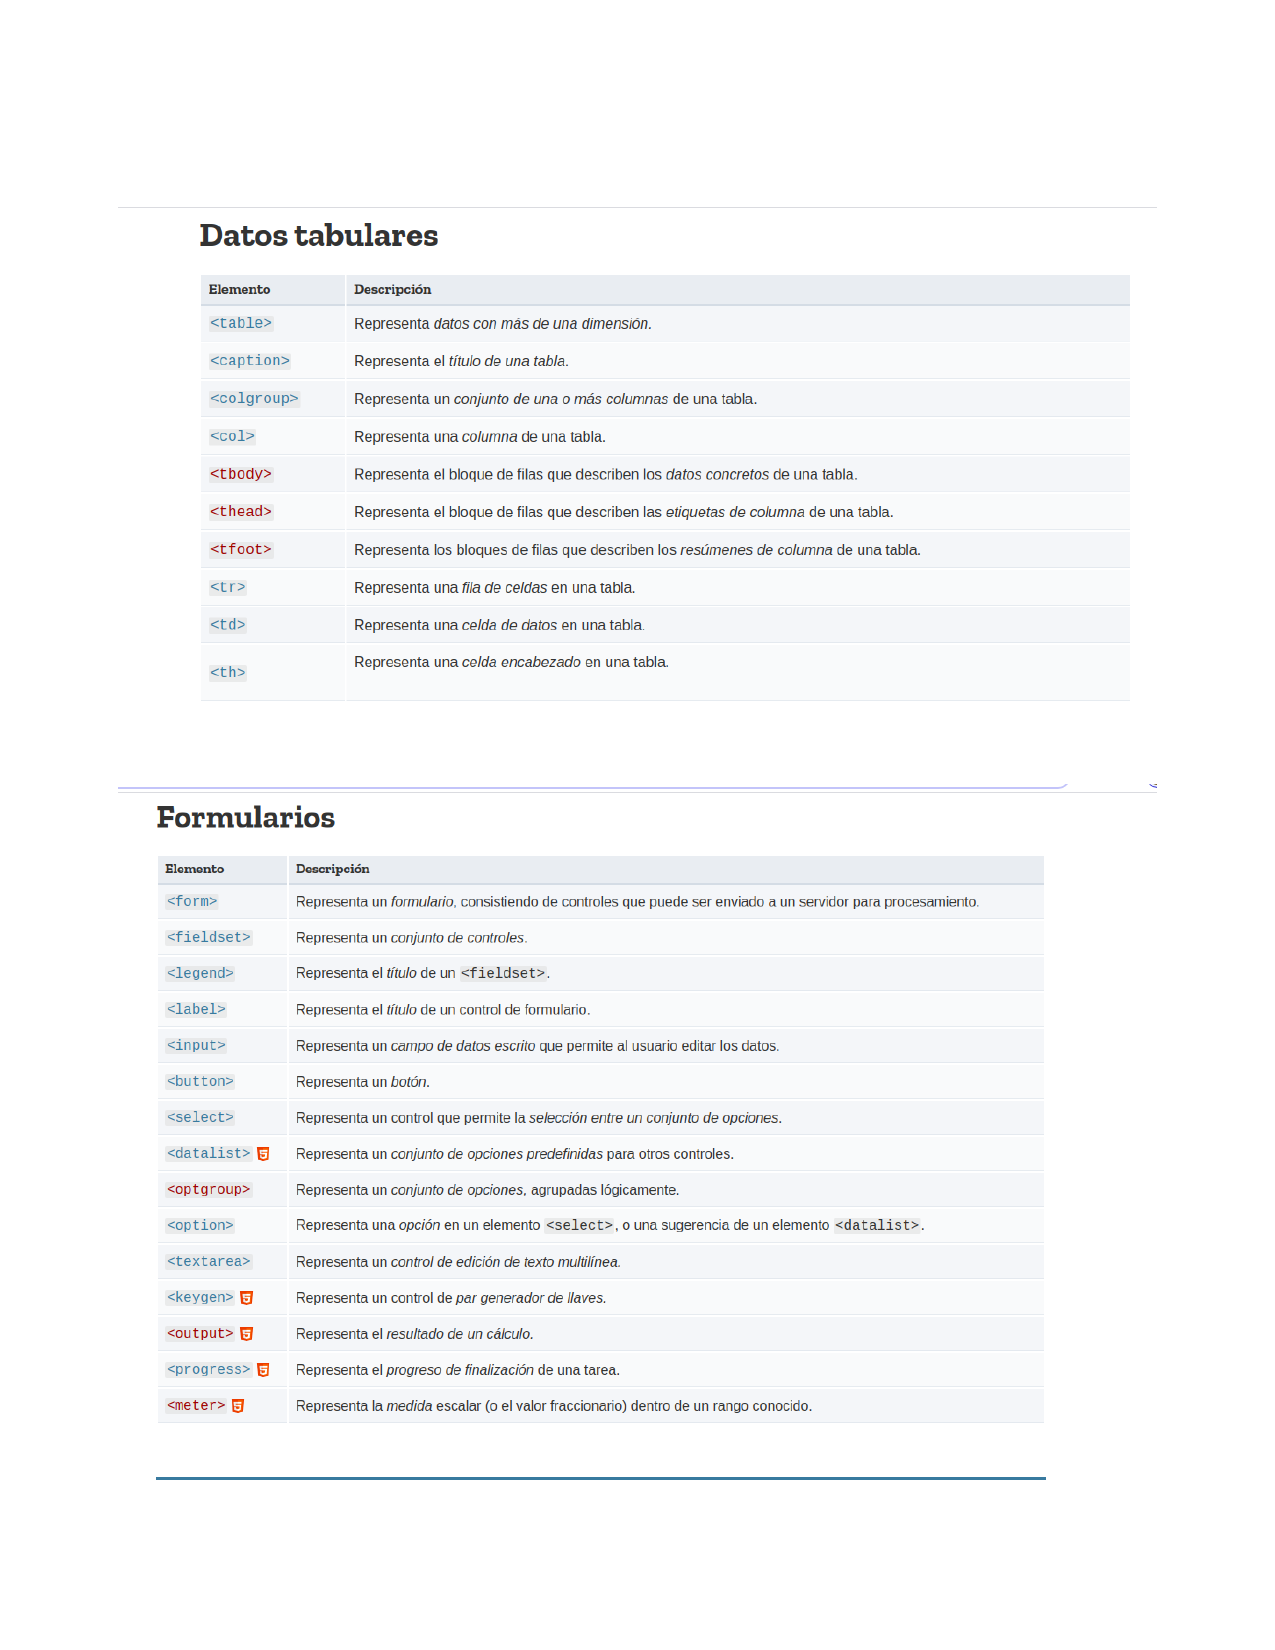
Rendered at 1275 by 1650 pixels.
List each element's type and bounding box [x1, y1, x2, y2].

picture [118, 784, 1157, 1484]
picture [118, 204, 1157, 756]
